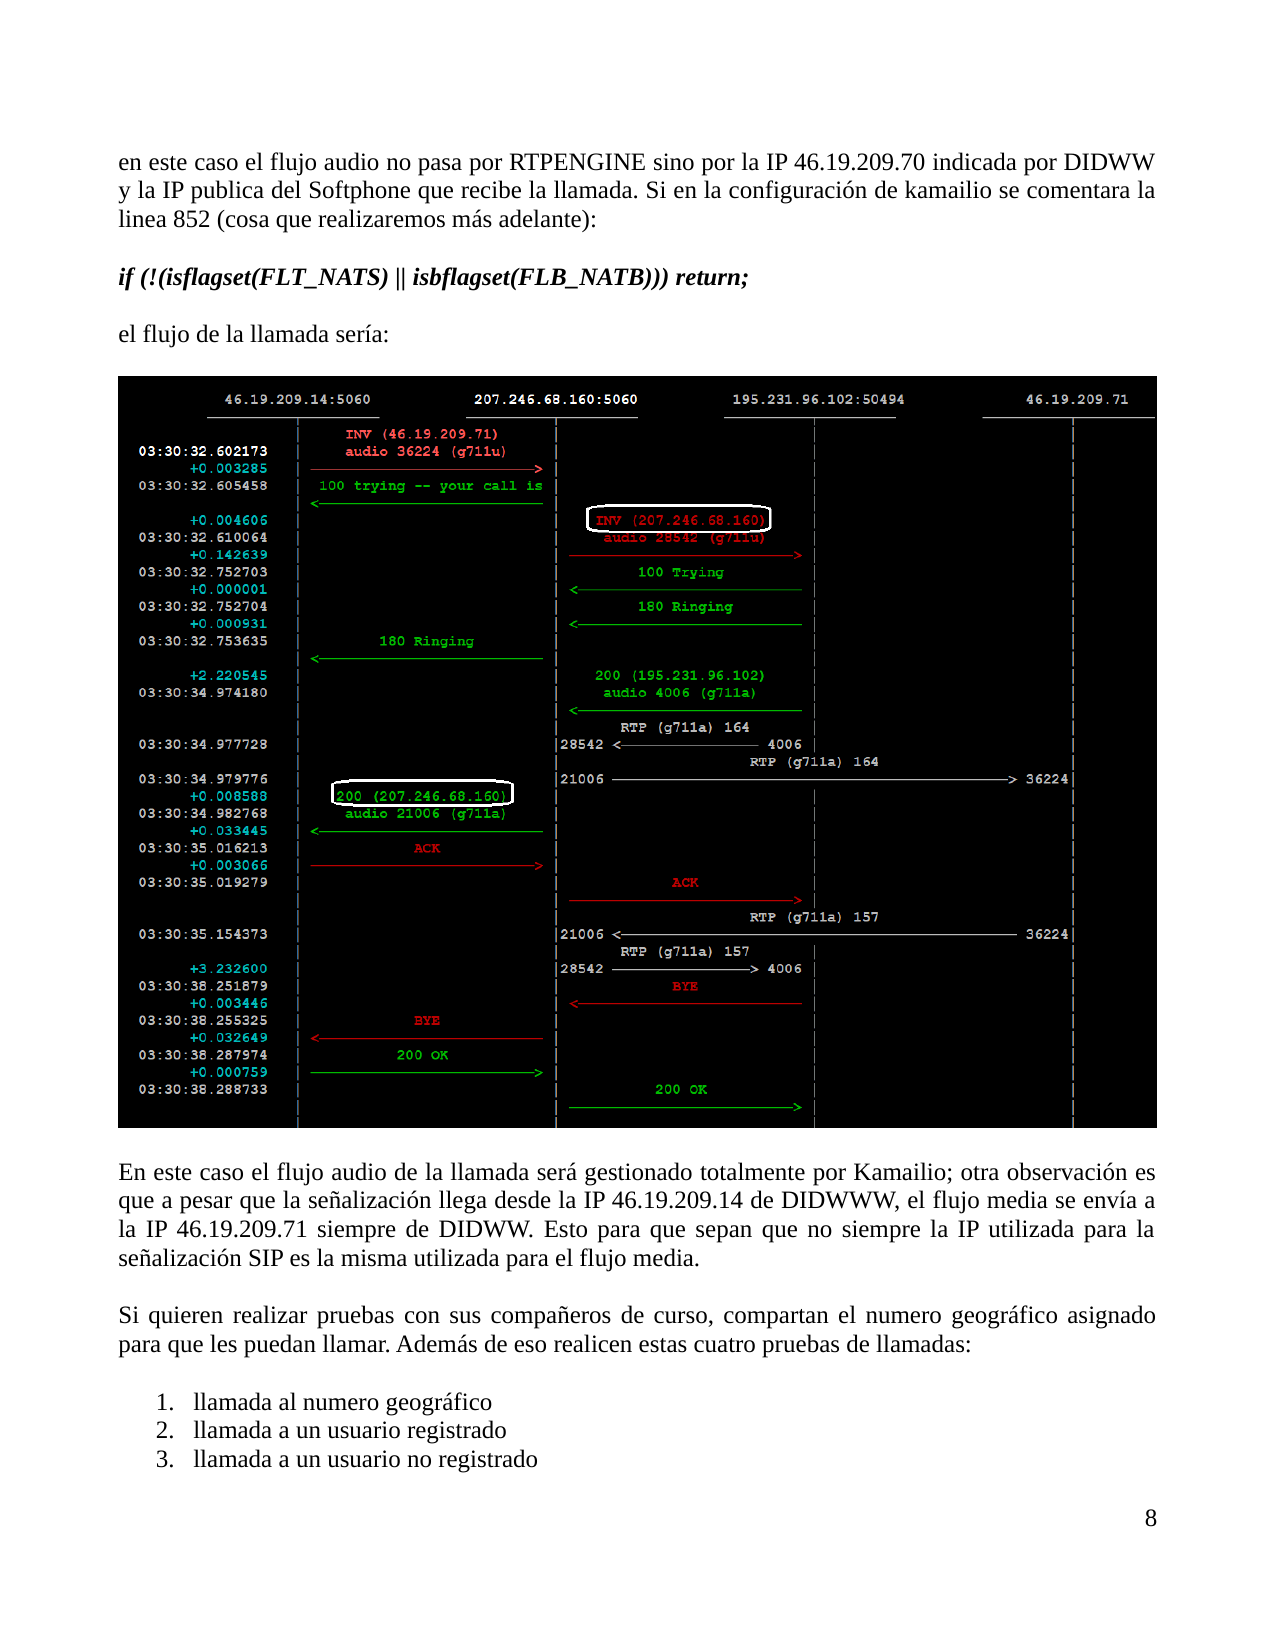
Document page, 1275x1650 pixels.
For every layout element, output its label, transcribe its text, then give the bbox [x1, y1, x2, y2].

list llamada al numero geográfico [156, 1387, 1157, 1415]
text if (!(isflagset(FLT_NATS) || isbflagset(FLB_NATB))) return; [118, 262, 1157, 291]
text el flujo de la llamada sería: [118, 319, 1157, 348]
picture [118, 376, 1157, 1128]
text Si quieren realizar pruebas con sus compañeros de curso, compartan el numero geográfico asignado para que les puedan llamar. Además de eso realicen estas cuatro pruebas de llamadas: [118, 1300, 1157, 1358]
text En este caso el flujo audio de la llamada será gestionado totalmente por Kamailio; otra observación es que a pesar que la señalización llega desde la IP 46.19.209.14 de DIDWWW, el flujo media se envía a la IP 46.19.209.71 siempre de DIDWW. Esto para que sepan que no siempre la IP utilizada para la señalización SIP es la misma utilizada para el flujo media. [118, 1157, 1157, 1272]
list llamada a un usuario no registrado [156, 1444, 1157, 1473]
text en este caso el flujo audio no pasa por RTPENGINE sino por la IP 46.19.209.70 indicada por DIDWW y la IP publica del Softphone que recibe la llamada. Si en la configuración de kamailio se comentara la linea 852 (cosa que realizaremos más adelante): [118, 147, 1157, 233]
list llamada a un usuario registrado [156, 1415, 1157, 1444]
